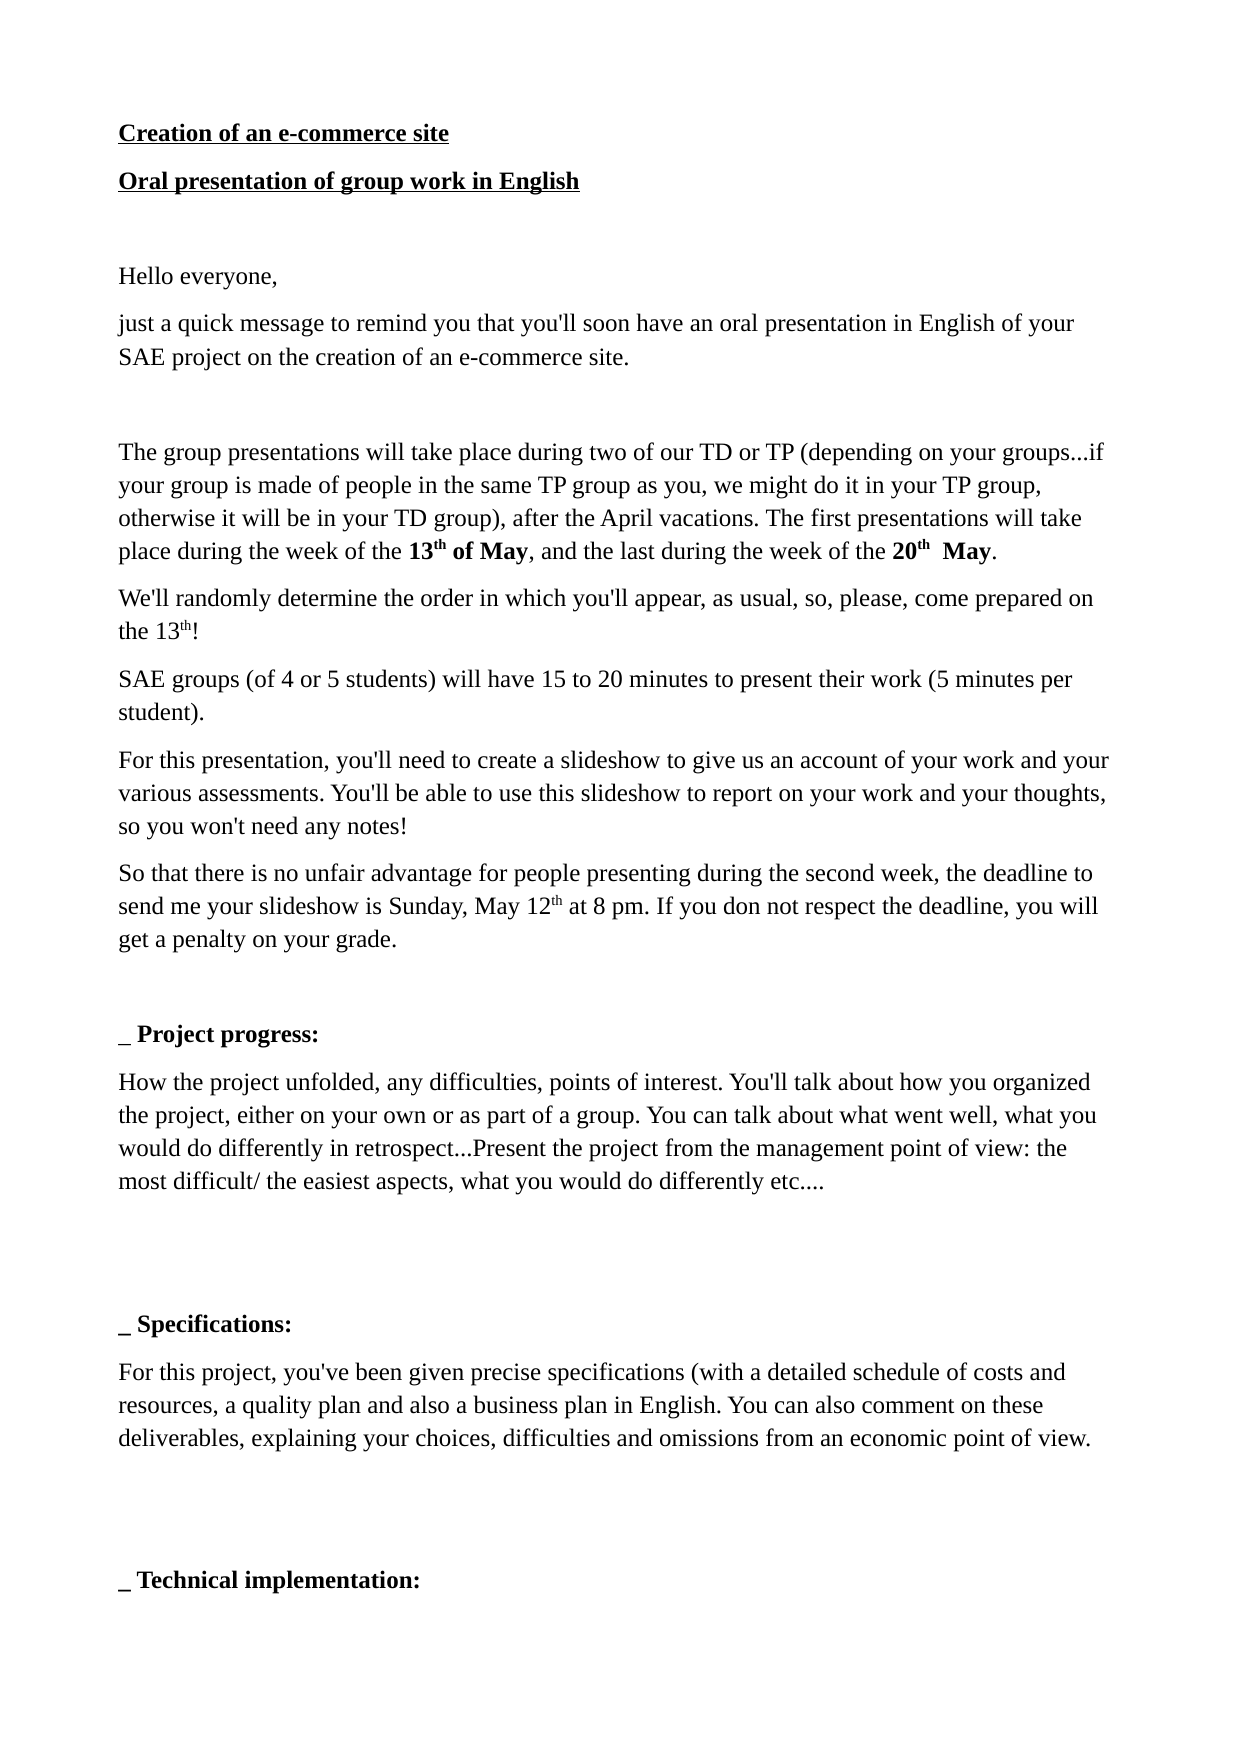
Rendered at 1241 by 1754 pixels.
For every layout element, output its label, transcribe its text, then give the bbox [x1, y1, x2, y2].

text Hello everyone, [118, 261, 1122, 290]
text just a quick message to remind you that you'll soon have an oral presentation in English of your SAE project on the creation of an e-commerce site. [118, 308, 1122, 370]
text Creation of an e-commerce site [118, 118, 1122, 147]
text How the project unfolded, any difficulties, points of interest. You'll talk about how you organized the project, either on your own or as part of a group. You can talk about what went well, what you would do differently in retrospect...Present the project from the management point of view: the most difficult/ the easiest aspects, what you would do differently etc.... [118, 1067, 1122, 1195]
text _ Specifications: [118, 1309, 1122, 1338]
text For this presentation, you'll need to create a slideshow to give us an account of your work and your various assessments. You'll be able to use this slideshow to report on your work and your thoughts, so you won't need any notes! [118, 745, 1122, 839]
text We'll randomly determine the order in which you'll appear, as usual, so, please, come prepared on the 13th! [118, 583, 1122, 645]
text So that there is no unfair advantage for people presenting during the second week, the deadline to send me your slideshow is Sunday, May 12th at 8 pm. If you don not respect the deadline, you will get a penalty on your grade. [118, 858, 1122, 953]
text For this project, you've been given precise specifications (with a detailed schedule of costs and resources, a quality plan and also a business plan in English. You can also comment on these deliverables, explaining your choices, difficulties and omissions from an economic point of view. [118, 1357, 1122, 1451]
text _ Project progress: [118, 1019, 1122, 1048]
text _ Technical implementation: [118, 1566, 1122, 1594]
text The group presentations will take place during two of our TD or TP (depending on your groups...if your group is made of people in the same TP group as you, we might do it in your TP group, otherwise it will be in your TD group), after the April vacations. The first presentations will take place during the week of the 13th of May, and the last during the week of the 20th May. [118, 437, 1122, 564]
text SAE groups (of 4 or 5 students) will have 15 to 20 minutes to present their work (5 minutes per student). [118, 664, 1122, 726]
text Oral presentation of group work in English [118, 166, 1122, 194]
